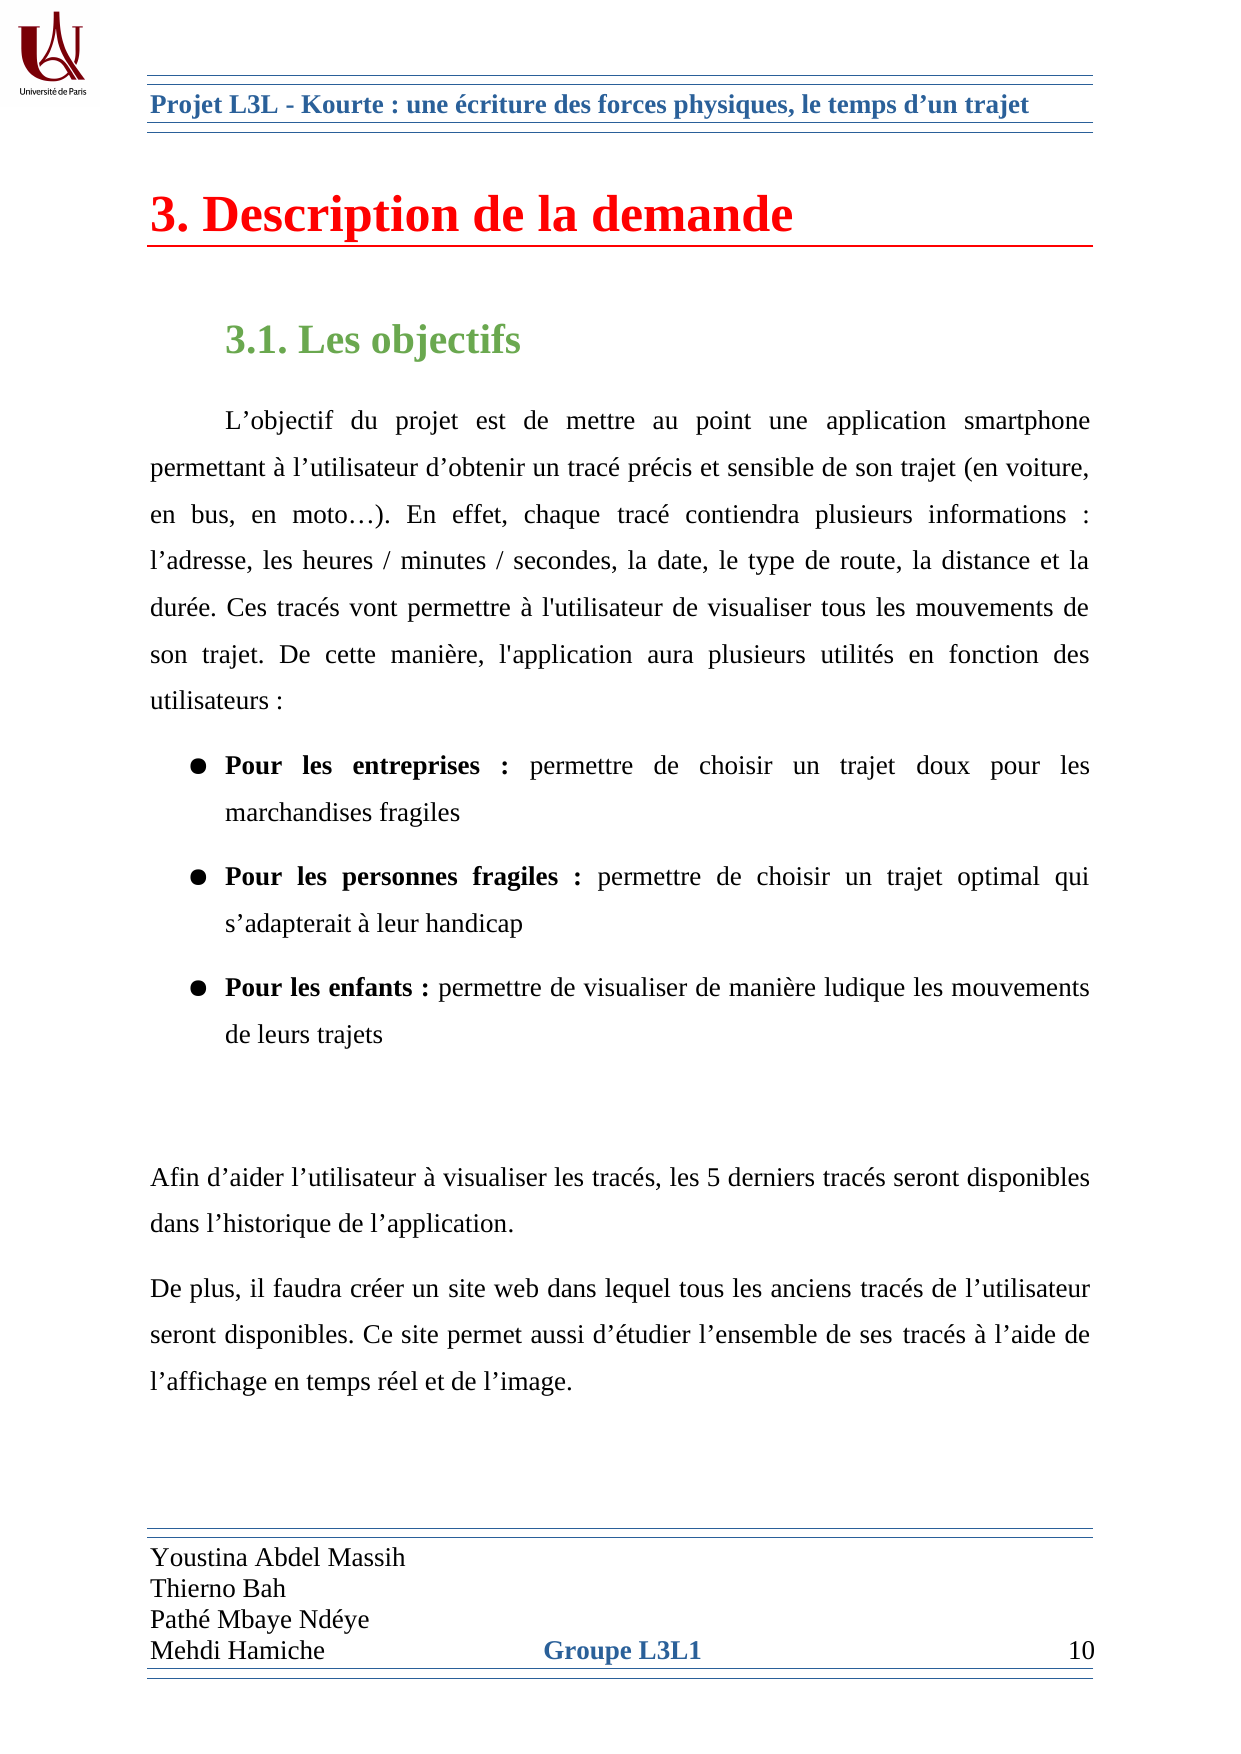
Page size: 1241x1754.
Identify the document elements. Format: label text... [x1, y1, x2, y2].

list Pour les entreprises : permettre de choisir un trajet doux pour les marchandises fragiles [187, 749, 1090, 827]
list De plus, il faudra créer un site web dans lequel tous les anciens tracés de l’utilisateur seront disponibles. Ce site permet aussi d’étudier l’ensemble de ses tracés à l’aide de l’affichage en temps réel et de l’image. [150, 1272, 1090, 1396]
list Pour les enfants : permettre de visualiser de manière ludique les mouvements de leurs trajets [187, 971, 1090, 1049]
text L’objectif du projet est de mettre au point une application smartphone permettant à l’utilisateur d’obtenir un tracé précis et sensible de son trajet (en voiture, en bus, en moto…). En effet, chaque tracé contiendra plusieurs informations : l’adresse, les heures / minutes / secondes, la date, le type de route, la distance et la durée. Ces tracés vont permettre à l'utilisateur de visualiser tous les mouvements de son trajet. De cette manière, l'application aura plusieurs utilités en fonction des utilisateurs : [150, 404, 1090, 716]
list Pour les personnes fragiles : permettre de choisir un trajet optimal qui s’adapterait à leur handicap [187, 860, 1090, 938]
picture [0, 0, 101, 107]
list Afin d’aider l’utilisateur à visualiser les tracés, les 5 derniers tracés seront disponibles dans l’historique de l’application. [150, 1161, 1090, 1238]
subtitle 3. Description de la demande [147, 179, 1093, 245]
subtitle 3.1. Les objectifs [150, 315, 1090, 363]
